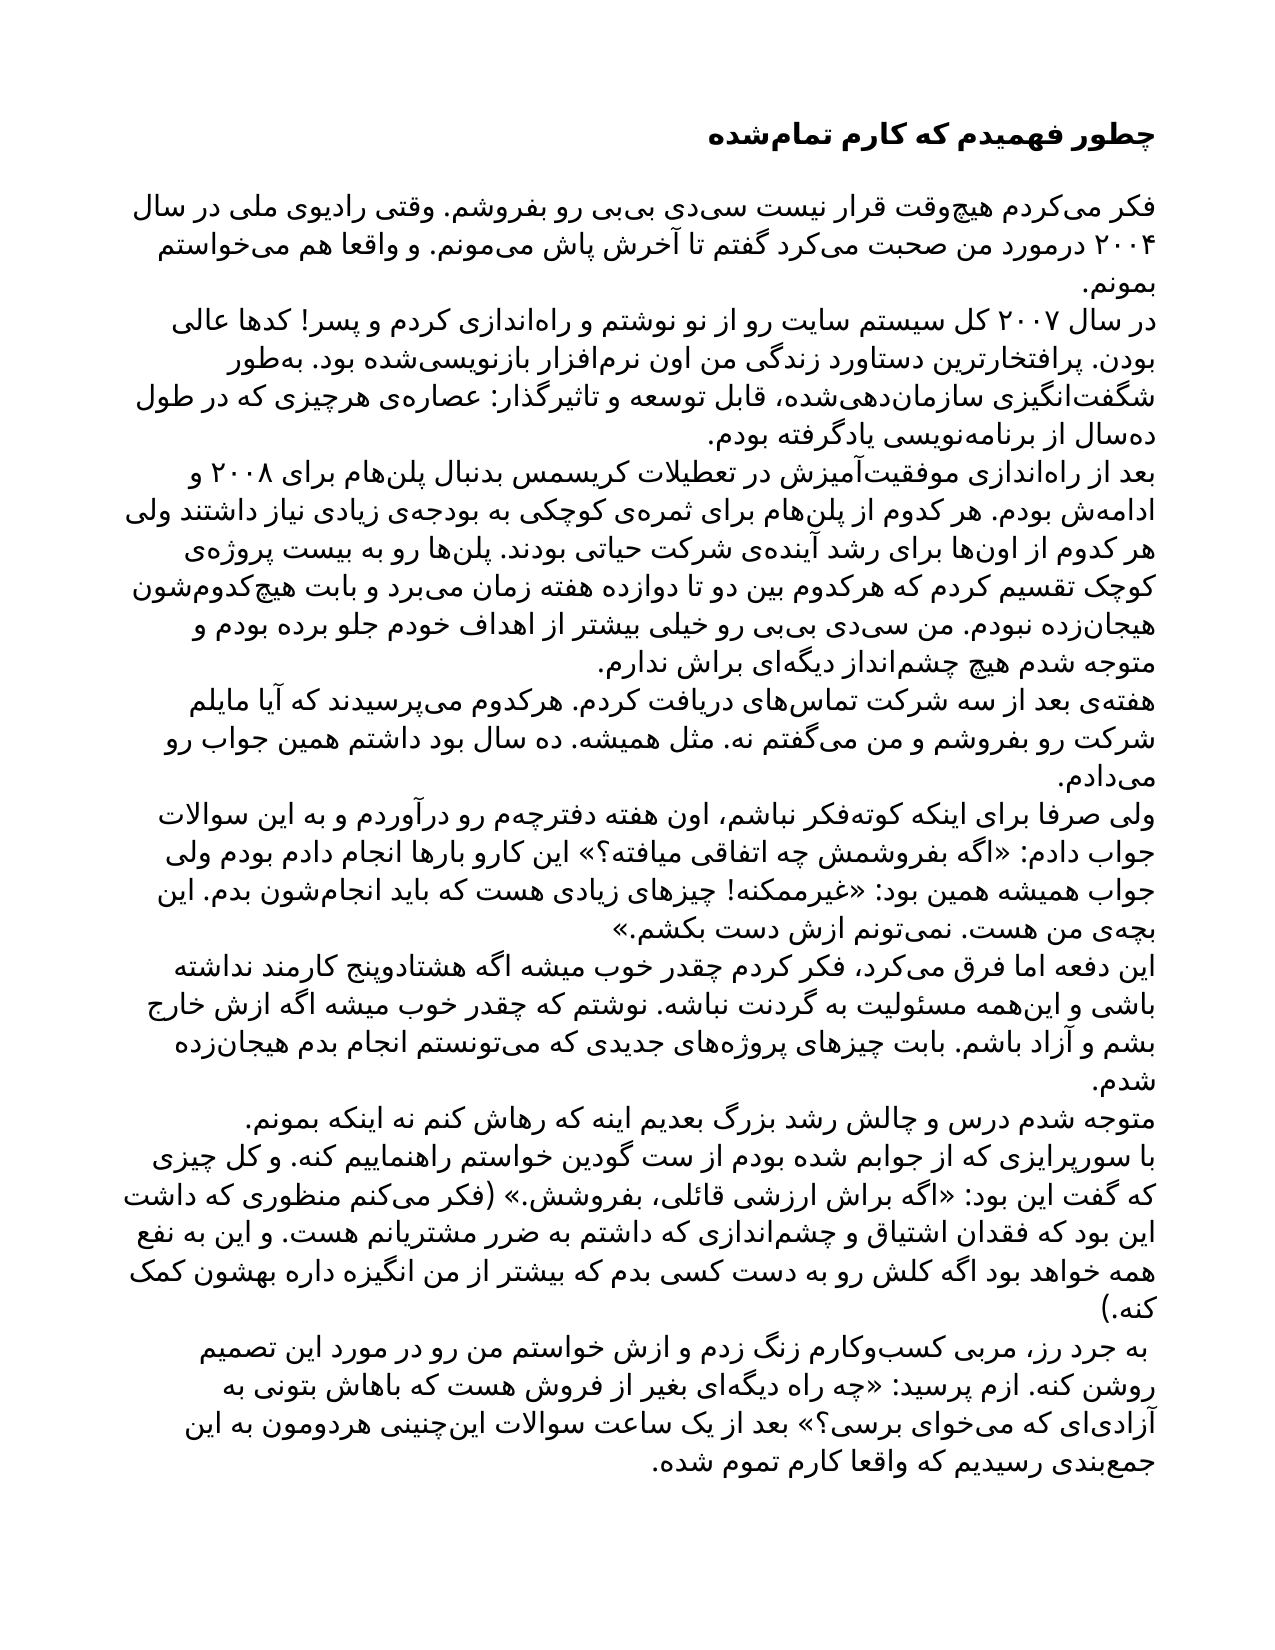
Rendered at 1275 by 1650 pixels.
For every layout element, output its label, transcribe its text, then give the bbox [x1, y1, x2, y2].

text در سال ۲۰۰۷ کل سیستم سایت رو از نو نوشتم و راه‌اندازی کردم و پسر! کدها عالی بودن. پرافتخارترین دستاورد زندگی من اون نرم‌افزار بازنویسی‌شده بود. به‌طور شگفت‌انگیزی سازمان‌دهی‌شده، قابل توسعه و تاثیرگذار: عصاره‌ی هرچیزی که در طول ده‌سال از برنامه‌نویسی یادگرفته بودم. [118, 304, 1157, 456]
text این دفعه اما فرق می‌کرد، فکر کردم چقدر خوب میشه اگه هشتاد‌و‌پنج کارمند نداشته باشی و این‌همه مسئولیت به گردنت نباشه. نوشتم که چقدر خوب میشه اگه ازش خارج بشم و آزاد باشم. بابت چیزهای پروژه‌های جدیدی که می‌تونستم انجام بدم هیجان‌زده شدم. [118, 951, 1157, 1103]
text با سورپرایزی که از جوابم شده بودم از ست گودین خواستم راهنماییم کنه. و کل چیزی که گفت این بود: «اگه براش ارزشی قائلی، بفروشش.» (فکر می‌کنم منظوری که داشت این بود که فقدان اشتیاق و چشم‌اندازی که داشتم به ضرر مشتریانم هست. و این به نفع همه خواهد بود اگه کلش رو به دست کسی بدم که بیشتر از من انگیزه داره بهشون کمک کنه.) [118, 1141, 1157, 1331]
text هفته‌ی بعد از سه شرکت تماس‌های دریافت کردم. هرکدوم می‌پرسیدند که آیا مایلم شرکت رو بفروشم و من می‌گفتم نه. مثل همیشه. ده سال بود داشتم همین جواب رو می‌دادم. [118, 684, 1157, 798]
text ولی صرفا برای اینکه کوته‌فکر نباشم، اون هفته دفترچه‌م رو درآوردم و به این سوالات جواب دادم: «اگه بفروشمش چه اتفاقی میافته؟» این کارو بارها انجام دادم بودم ولی جواب همیشه همین بود: «غیرممکنه! چیزهای زیادی هست که باید انجام‌شون بدم. این بچه‌ی من هست. نمی‌تونم ازش دست بکشم.» [118, 798, 1157, 951]
text بعد از راه‌اندازی موفقیت‌آمیزش در تعطیلات کریسمس بدنبال پلن‌هام برای ۲۰۰۸ و ادامه‌ش بودم. هر کدوم از پلن‌هام برای ثمره‌ی کوچکی به بودجه‌ی زیادی نیاز داشتند ولی هر کدوم از اون‌ها برای رشد آینده‌ی شرکت حیاتی بودند. پلن‌ها رو به بیست پروژه‌ی کوچک تقسیم کردم که هرکدوم بین دو تا دوازده هفته زمان می‌برد و بابت هیچ‌کدوم‌شون هیجان‌زده نبودم. من سی‌دی بی‌بی رو خیلی بیشتر از اهداف خودم جلو برده بودم و متوجه شدم هیچ چشم‌انداز دیگه‌ای براش ندارم. [118, 456, 1157, 684]
text فکر می‌کردم هیچ‌وقت قرار نیست سی‌دی بی‌بی رو بفروشم. وقتی رادیوی ملی در سال ۲۰۰۴ درمورد من صحبت می‌کرد گفتم تا آخرش پاش می‌مونم. و واقعا هم می‌خواستم بمونم. [118, 190, 1157, 304]
text چطور فهمیدم که کارم تمام‌شده [118, 118, 1157, 156]
text متوجه شدم درس و چالش رشد بزرگ بعدیم اینه که رهاش کنم نه اینکه بمونم. [118, 1103, 1157, 1141]
text به جرد رز، مربی کسب‌وکارم زنگ زدم و ازش خواستم من رو در مورد این تصمیم روشن کنه. ازم پرسید: «چه راه دیگه‌ای بغیر از فروش هست که باهاش بتونی به آزادی‌ای که می‌خوای برسی؟» بعد از یک ساعت سوالات این‌چنینی هردومون به این جمع‌بندی رسیدیم که واقعا کارم تموم شده. [118, 1331, 1157, 1483]
